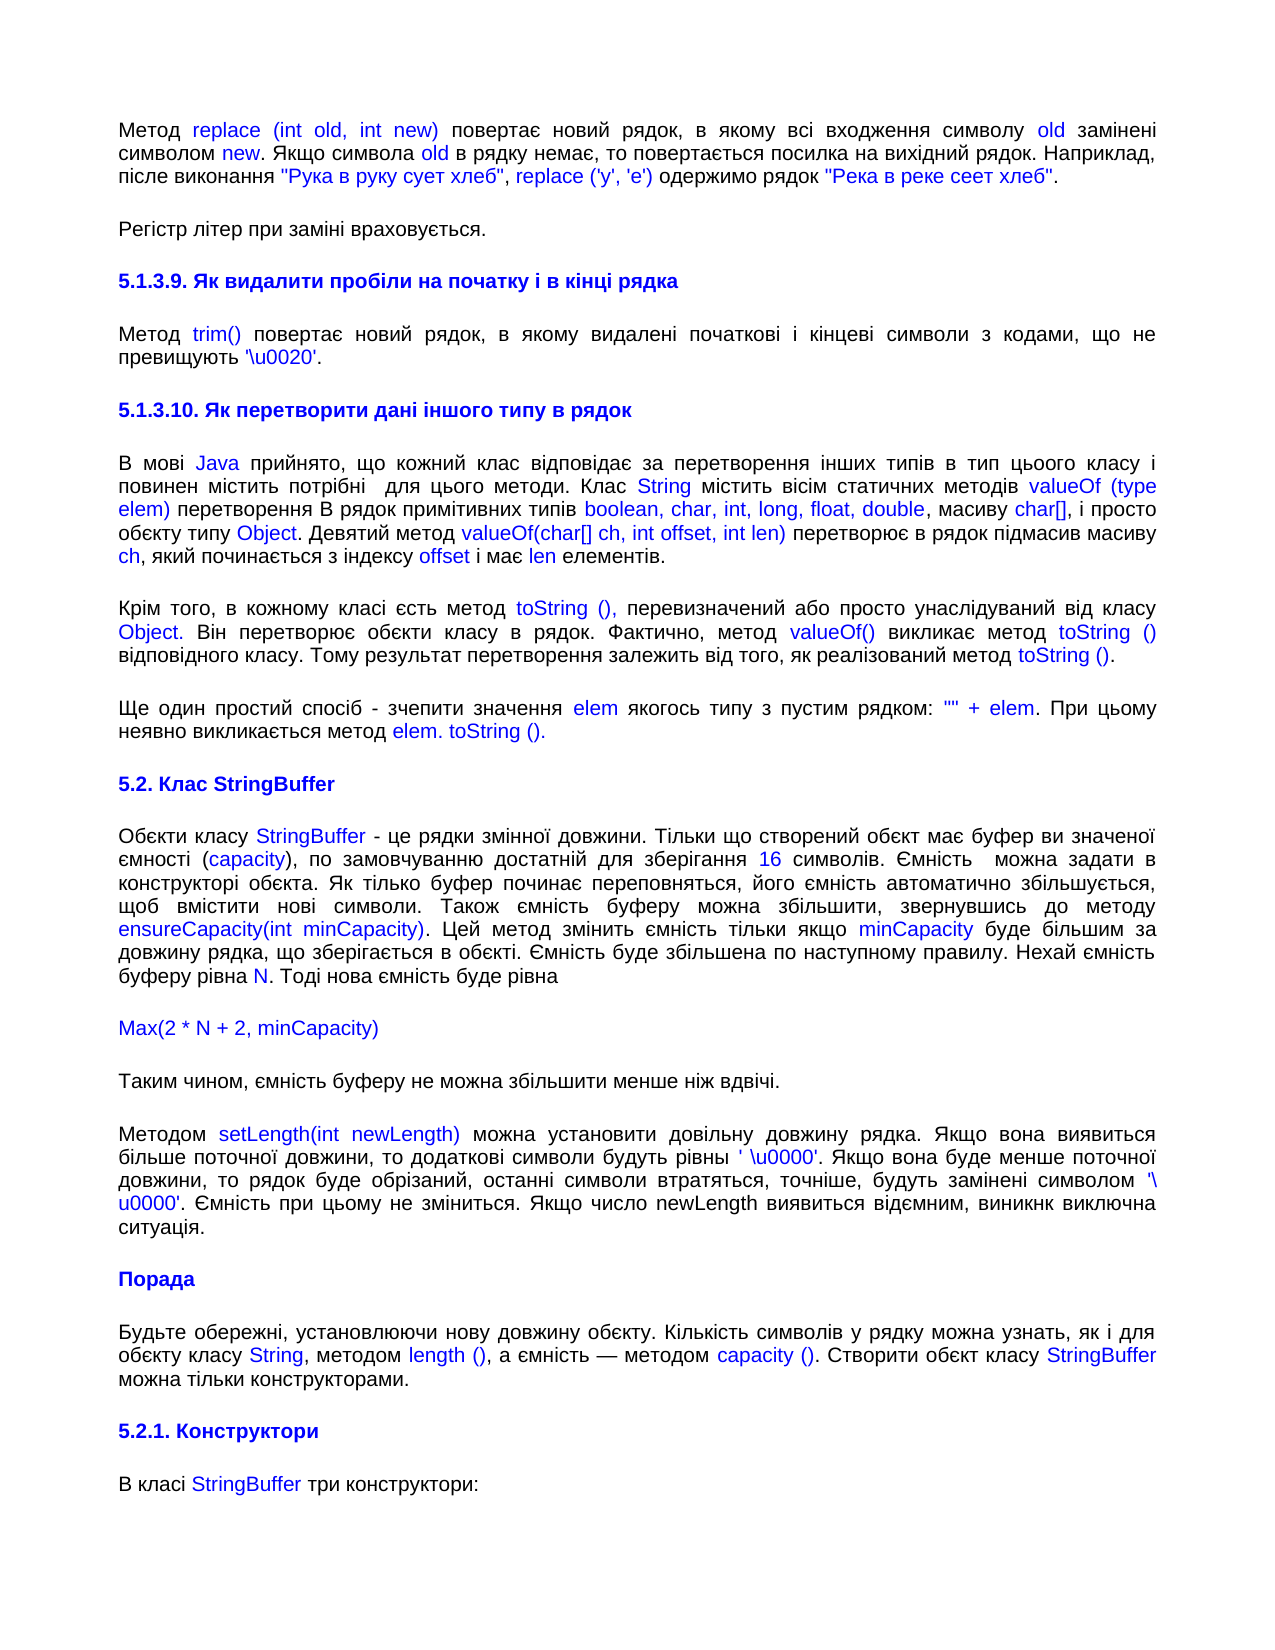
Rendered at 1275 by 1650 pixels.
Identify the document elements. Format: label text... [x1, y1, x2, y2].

text Будьте обережні, установлюючи нову довжину обєкту. Кількість символів у рядку можна узнать, як і для обєкту класу String, методом length (), а ємність — методом capacity (). Створити обєкт класу StringBuffer можна тільки конструкторами. [118, 1321, 1157, 1390]
text Методом setLength(int newLength) можна установити довільну довжину рядка. Якщо вона виявиться більше поточної довжини, то додаткові символи будуть рівны ' \u0000'. Якщо вона буде менше поточної довжини, то рядок буде обрізаний, останні символи втратяться, точніше, будуть замінені символом '\u0000'. Ємність при цьому не зміниться. Якщо число newLength виявиться відємним, виникнк виключна ситуація. [118, 1122, 1157, 1238]
text Мах(2 * N + 2, minCapacity) [118, 1017, 1157, 1040]
text 5.2.1. Конструктори [118, 1420, 1157, 1443]
text Метод trim() повертає новий рядок, в якому видалені початкові і кінцеві символи з кодами, що не превищують '\u0020'. [118, 323, 1157, 369]
text 5.2. Клас StringBuffer [118, 772, 1157, 795]
text 5.1.3.9. Як видалити пробіли на початку і в кінці рядка [118, 270, 1157, 293]
text В класі StringBuffer три конструктори: [118, 1472, 1157, 1496]
text Порада [118, 1268, 1157, 1291]
text Ще один простий спосіб - зчепити значення elem якогось типу з пустим рядком: "" + elem. При цьому неявно викликається метод elem. toString (). [118, 696, 1157, 743]
text 5.1.3.10. Як перетворити дані іншого типу в рядок [118, 399, 1157, 422]
text В мові Java прийнято, що кожний клас відповідає за перетворення інших типів в тип цьоого класу і повинен містить потрібні для цього методи. Клас String містить вісім статичних методів valueОf (type elem) перетворення В рядок примітивних типів boolean, char, int, long, float, double, масиву char[], і просто обєкту типу Оbject. Девятий метод valueОf(char[] ch, int offset, int len) перетворює в рядок підмасив масиву ch, який починається з індексу offset і має len елементів. [118, 451, 1157, 567]
text Регістр літер при заміні враховується. [118, 217, 1157, 241]
text Крім того, в кожному класі єсть метод toString (), перевизначений або просто унаслідуваний від класу Object. Він перетворює обєкти класу в рядок. Фактично, метод valueOf() викликає метод toString () відповідного класу. Тому результат перетворення залежить від того, як реалізований метод toString (). [118, 597, 1157, 667]
text Метод replace (int old, int new) повертає новий рядок, в якому всі входження символу old замінені символом new. Якщо символа old в рядку немає, то повертається посилка на вихідний рядок. Наприклад, післе виконання "Рука в руку сует хлеб", replace ('у', 'е') одержимо рядок "Река в реке сеет хлеб". [118, 118, 1157, 188]
text Таким чином, ємність буферу не можна збільшити менше ніж вдвічі. [118, 1069, 1157, 1093]
text Обєкти класу StringBuffer - це рядки змінної довжини. Тільки що створений обєкт має буфер ви значеної ємності (capacity), по замовчуванню достатній для зберігання 16 символів. Ємність можна задати в конструкторі обєкта. Як тілько буфер починає переповняться, його ємність автоматично збільшується, щоб вмістити нові символи. Також ємність буферу можна збільшити, звернувшись до методу ensureCapacity(int minCapacity). Цей метод змінить ємність тільки якщо minCapacity буде більшим за довжину рядка, що зберігається в обєкті. Ємність буде збільшена по наступному правилу. Нехай ємність буферу рівна N. Тоді нова ємність буде рівна [118, 825, 1157, 987]
